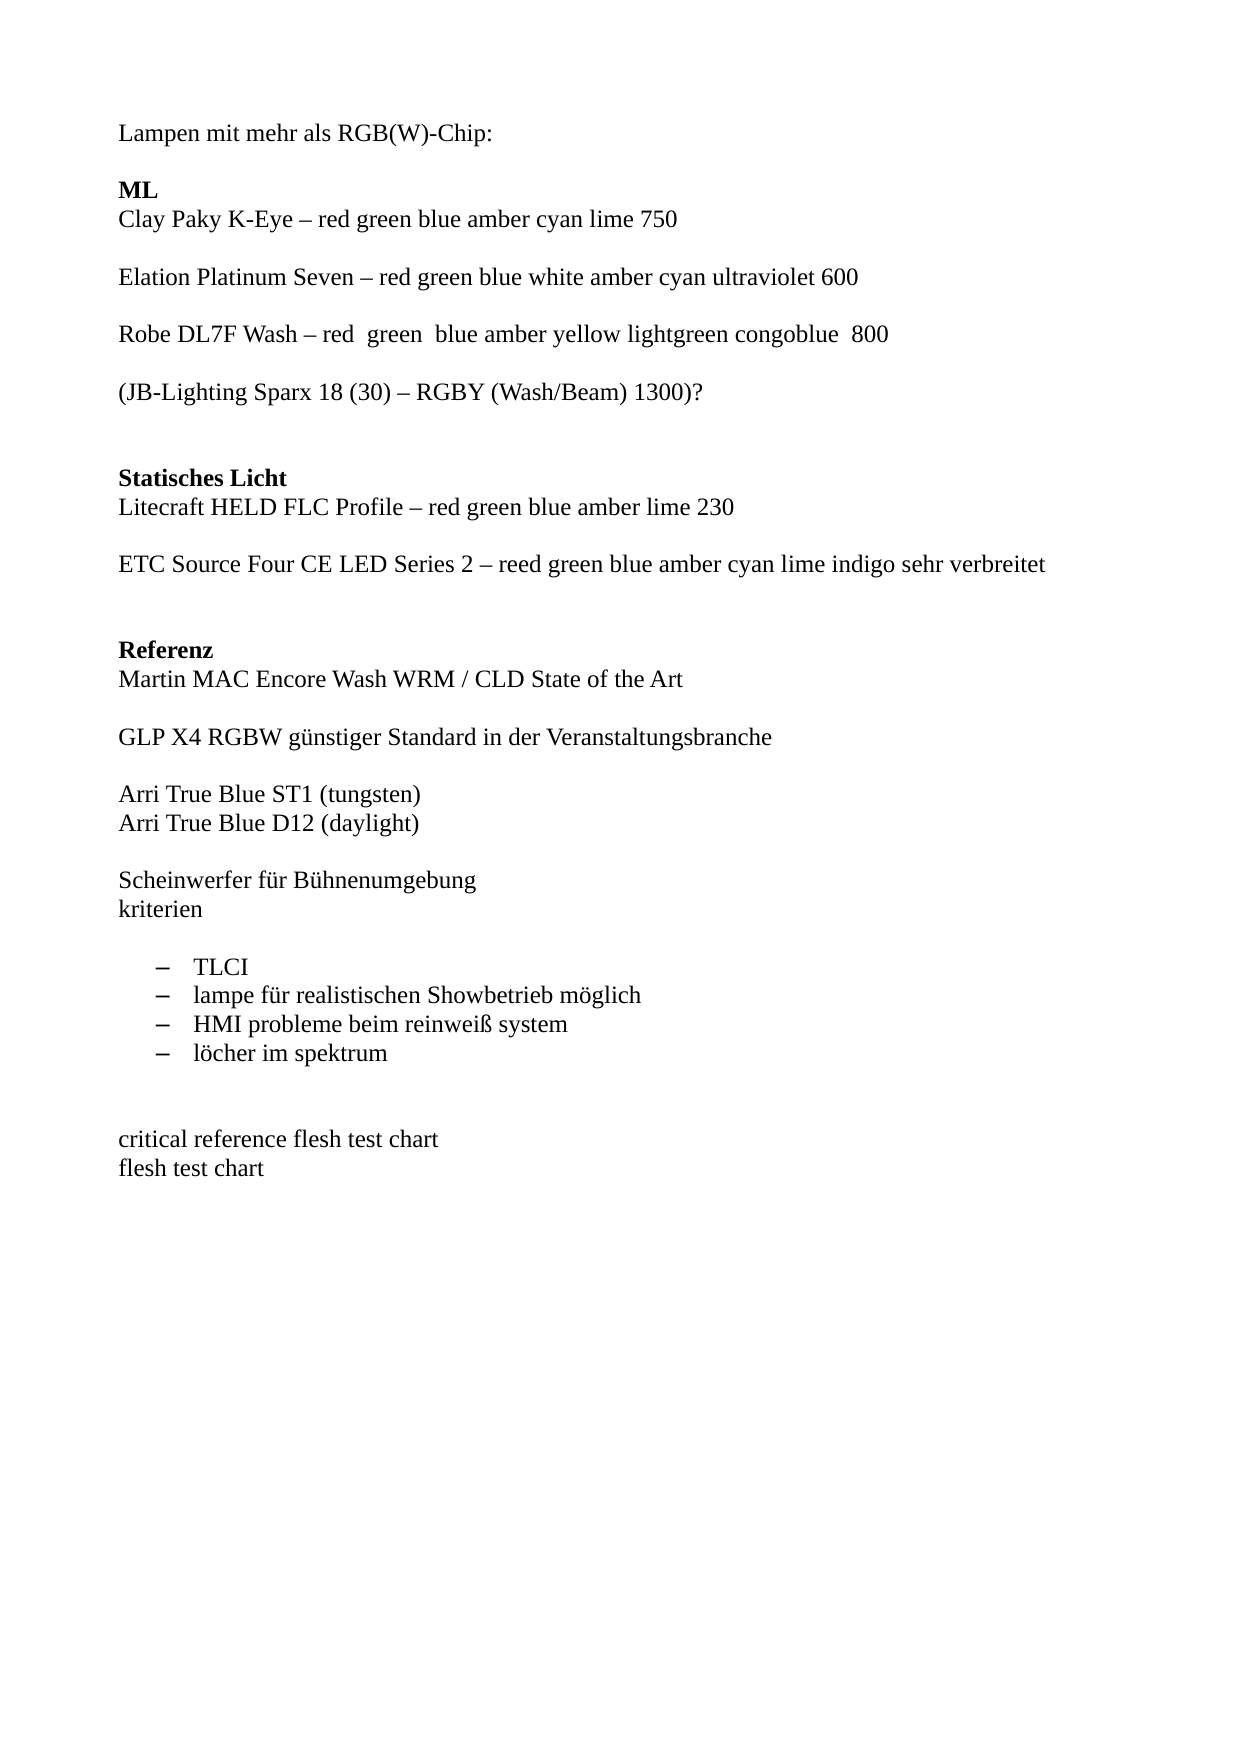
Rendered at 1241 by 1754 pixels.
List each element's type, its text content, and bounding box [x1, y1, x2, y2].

text Statisches Licht [118, 463, 1122, 492]
text Clay Paky K-Eye – red green blue amber cyan lime 750 [118, 204, 1122, 233]
text Elation Platinum Seven – red green blue white amber cyan ultraviolet 600 [118, 262, 1122, 291]
list HMI probleme beim reinweiß system [156, 1009, 1122, 1038]
text flesh test chart [118, 1153, 1122, 1182]
text ETC Source Four CE LED Series 2 – reed green blue amber cyan lime indigo sehr verbreitet [118, 549, 1122, 578]
list lampe für realistischen Showbetrieb möglich [156, 981, 1122, 1009]
text (JB-Lighting Sparx 18 (30) – RGBY (Wash/Beam) 1300)? [118, 377, 1122, 406]
text ML [118, 176, 1122, 204]
text Scheinwerfer für Bühnenumgebung [118, 866, 1122, 894]
text Litecraft HELD FLC Profile – red green blue amber lime 230 [118, 492, 1122, 521]
list löcher im spektrum [156, 1038, 1122, 1067]
text Arri True Blue ST1 (tungsten) [118, 779, 1122, 808]
text Robe DL7F Wash – red green blue amber yellow lightgreen congoblue 800 [118, 319, 1122, 348]
text Arri True Blue D12 (daylight) [118, 808, 1122, 837]
text kriterien [118, 894, 1122, 923]
list TLCI [156, 952, 1122, 981]
text Lampen mit mehr als RGB(W)-Chip: [118, 118, 1122, 147]
text critical reference flesh test chart [118, 1124, 1122, 1153]
text GLP X4 RGBW günstiger Standard in der Veranstaltungsbranche [118, 722, 1122, 751]
text Martin MAC Encore Wash WRM / CLD State of the Art [118, 664, 1122, 693]
text Referenz [118, 636, 1122, 664]
